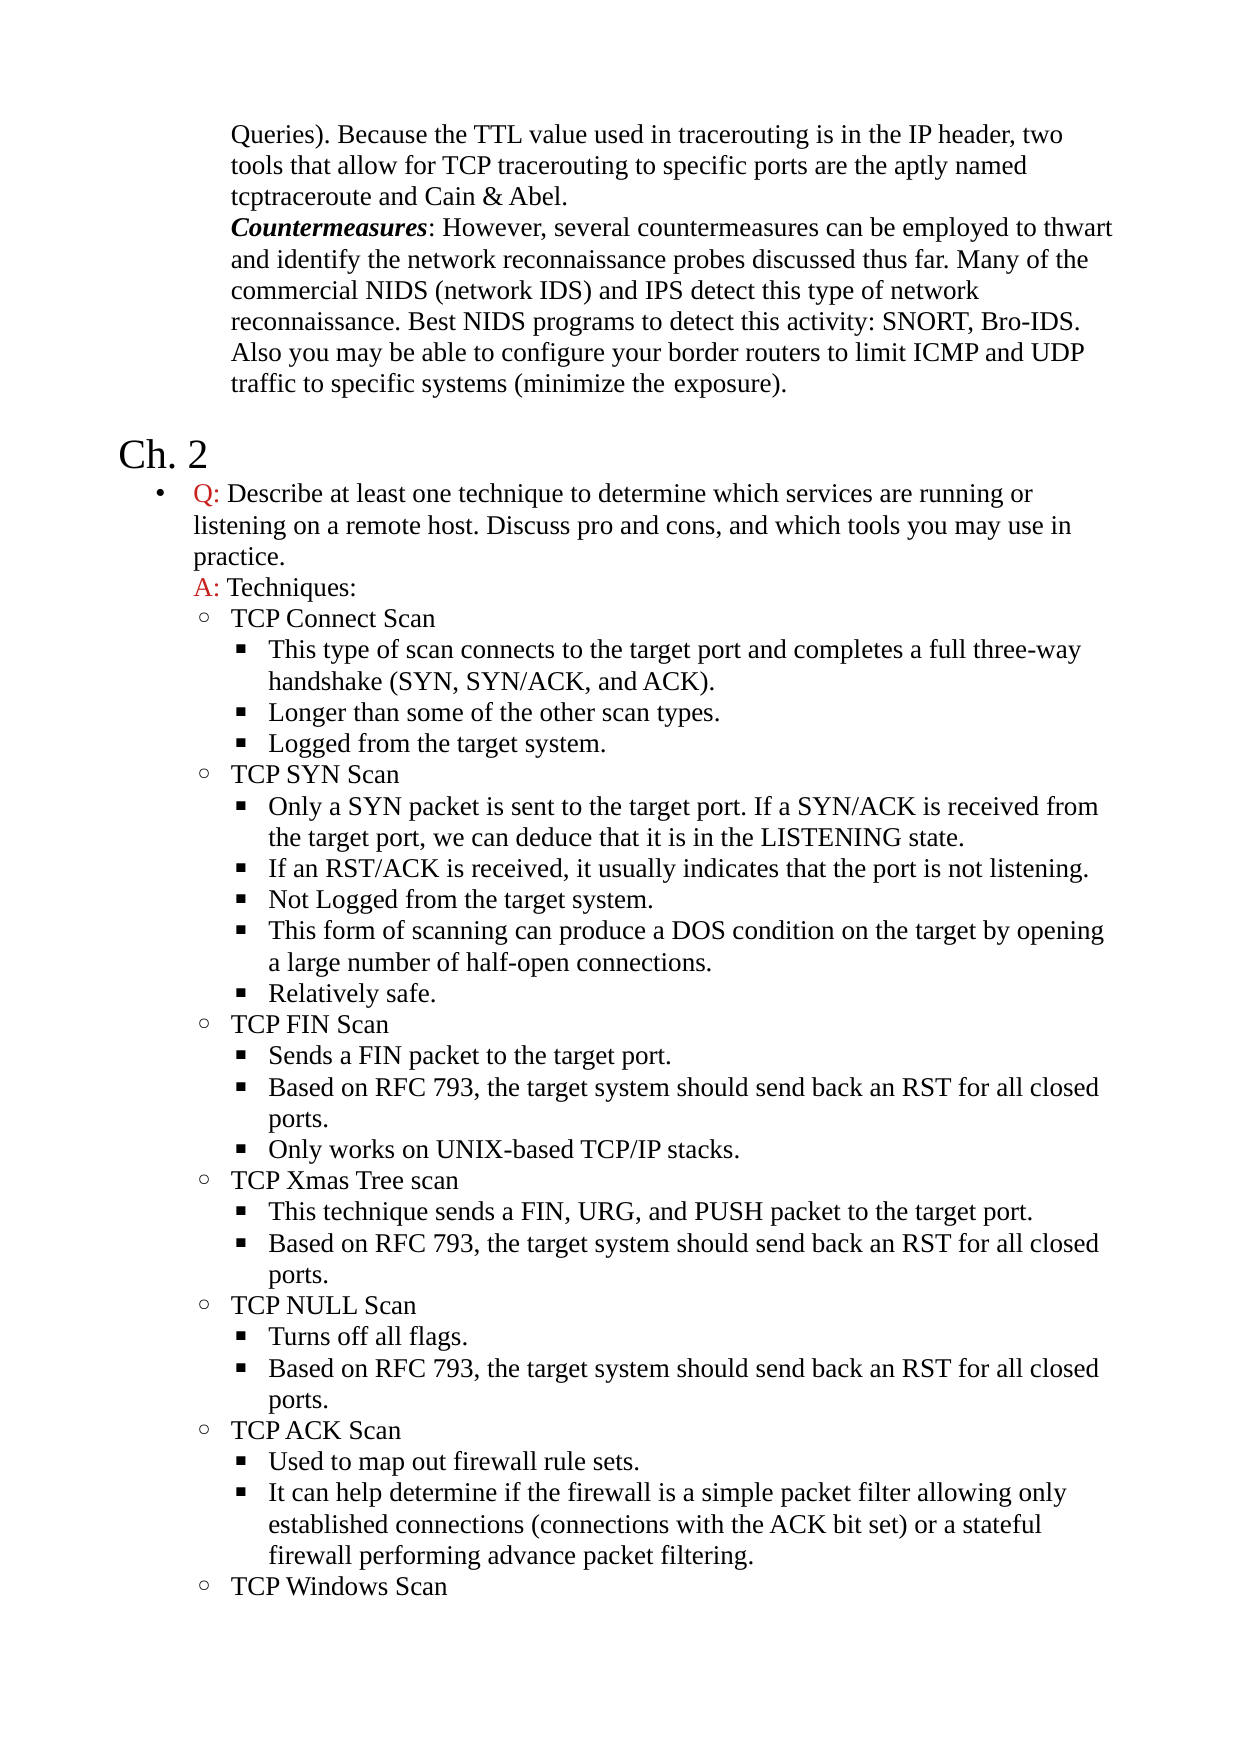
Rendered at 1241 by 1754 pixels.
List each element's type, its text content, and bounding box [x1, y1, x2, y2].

list Only a SYN packet is sent to the target port. If a SYN/ACK is received from the target port, we can deduce that it is in the LISTENING state. [231, 789, 1122, 852]
list Logged from the target system. [231, 727, 1122, 758]
list TCP Connect Scan [193, 602, 1122, 633]
list Queries). Because the TTL value used in tracerouting is in the IP header, two tools that allow for TCP tracerouting to specific ports are the aptly named tcptraceroute and Cain & Abel. [193, 118, 1122, 212]
list Countermeasures: However, several countermeasures can be employed to thwart and identify the network reconnaissance probes discussed thus far. Many of the commercial NIDS (network IDS) and IPS detect this type of network reconnaissance. Best NIDS programs to detect this activity: SNORT, Bro-IDS. Also you may be able to configure your border routers to limit ICMP and UDP traffic to specific systems (minimize the exposure). [193, 212, 1122, 398]
list This technique sends a FIN, URG, and PUSH packet to the target port. [231, 1196, 1122, 1227]
list TCP FIN Scan [193, 1008, 1122, 1039]
list Relatively safe. [231, 977, 1122, 1008]
list Based on RFC 793, the target system should send back an RST for all closed ports. [231, 1227, 1122, 1289]
list This form of scanning can produce a DOS condition on the target by opening a large number of half-open connections. [231, 914, 1122, 977]
list A: Techniques: [156, 571, 1122, 602]
list TCP ACK Scan [193, 1414, 1122, 1445]
list Q: Describe at least one technique to determine which services are running or listening on a remote host. Discuss pro and cons, and which tools you may use in practice. [156, 477, 1122, 571]
list TCP SYN Scan [193, 758, 1122, 789]
text Ch. 2 [118, 429, 1122, 477]
list It can help determine if the firewall is a simple packet filter allowing only established connections (connections with the ACK bit set) or a stateful firewall performing advance packet filtering. [231, 1477, 1122, 1570]
list TCP Windows Scan [193, 1570, 1122, 1601]
list Not Logged from the target system. [231, 883, 1122, 914]
list Longer than some of the other scan types. [231, 696, 1122, 727]
list TCP Xmas Tree scan [193, 1164, 1122, 1196]
list Based on RFC 793, the target system should send back an RST for all closed ports. [231, 1071, 1122, 1133]
list Only works on UNIX-based TCP/IP stacks. [231, 1133, 1122, 1164]
list This type of scan connects to the target port and completes a full three-way handshake (SYN, SYN/ACK, and ACK). [231, 633, 1122, 696]
list Sends a FIN packet to the target port. [231, 1039, 1122, 1071]
list If an RST/ACK is received, it usually indicates that the port is not listening. [231, 852, 1122, 883]
list Based on RFC 793, the target system should send back an RST for all closed ports. [231, 1352, 1122, 1414]
list Used to map out firewall rule sets. [231, 1445, 1122, 1477]
list Turns off all flags. [231, 1320, 1122, 1352]
list TCP NULL Scan [193, 1289, 1122, 1320]
